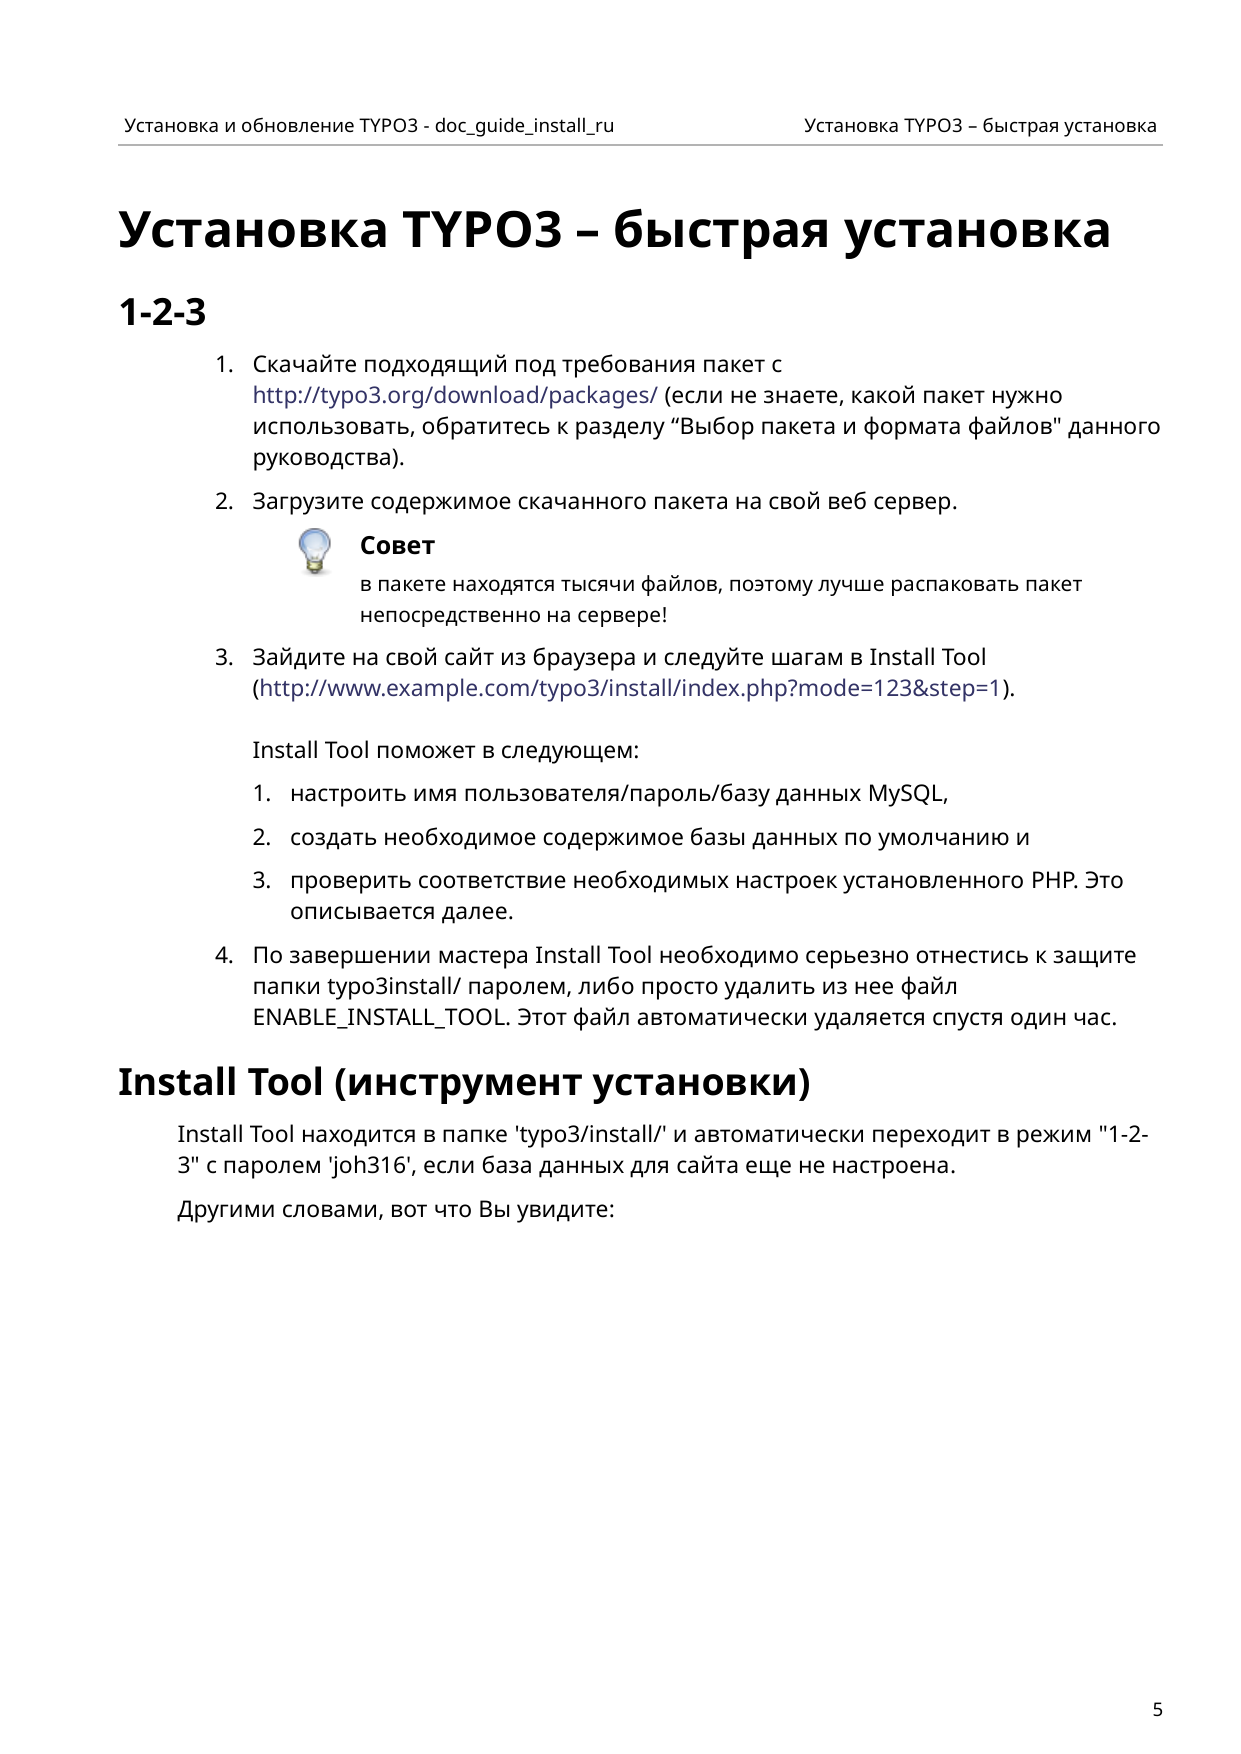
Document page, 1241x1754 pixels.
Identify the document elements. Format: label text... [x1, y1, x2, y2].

list проверить соответствие необходимых настроек установленного PHP. Это описывается далее. [252, 864, 1163, 926]
list создать необходимое содержимое базы данных по умолчанию и [252, 821, 1163, 852]
subtitle Install Tool (инструмент установки) [118, 1056, 1163, 1107]
subtitle 1-2-3 [118, 285, 1163, 336]
list По завершении мастера Install Tool необходимо серьезно отнестись к защите папки typo3install/ паролем, либо просто удалить из нее файл ENABLE_INSTALL_TOOL. Этот файл автоматиче­ски удаляется спустя один час. [215, 939, 1163, 1032]
list Зайдите на свой сайт из браузера и следуйте шагам в Install Tool (http://www.example.com/typo3/install/index.php?mode=123&step=1). Install Tool поможет в следующем: [215, 641, 1163, 765]
list в пакете находятся тысячи файлов, поэтому лучше распаковать пакет непосредственно на сервере! [359, 568, 1104, 628]
subtitle Установка TYPO3 – быстрая установка [118, 193, 1163, 262]
text Другими словами, вот что Вы увидите: [177, 1193, 1163, 1224]
list Загрузите содержимое скачанного пакета на свой веб сервер. [215, 484, 1163, 516]
list настроить имя пользователя/пароль/базу данных MySQL, [252, 777, 1163, 808]
picture [290, 528, 340, 577]
title Совет [359, 528, 1104, 562]
text Install Tool находится в папке 'typo3/install/' и автоматиче­ски переходит в режим "1-2-3" с паролем 'joh316', если база данных для сайта еще не настроена. [177, 1118, 1163, 1180]
list Скачайте подходящий под требования пакет с http://typo3.org/download/packages/ (если не знаете, какой пакет нужно использовать, обратитесь к разделу “Выбор пакета и формата файлов" данного руководства). [215, 348, 1163, 472]
